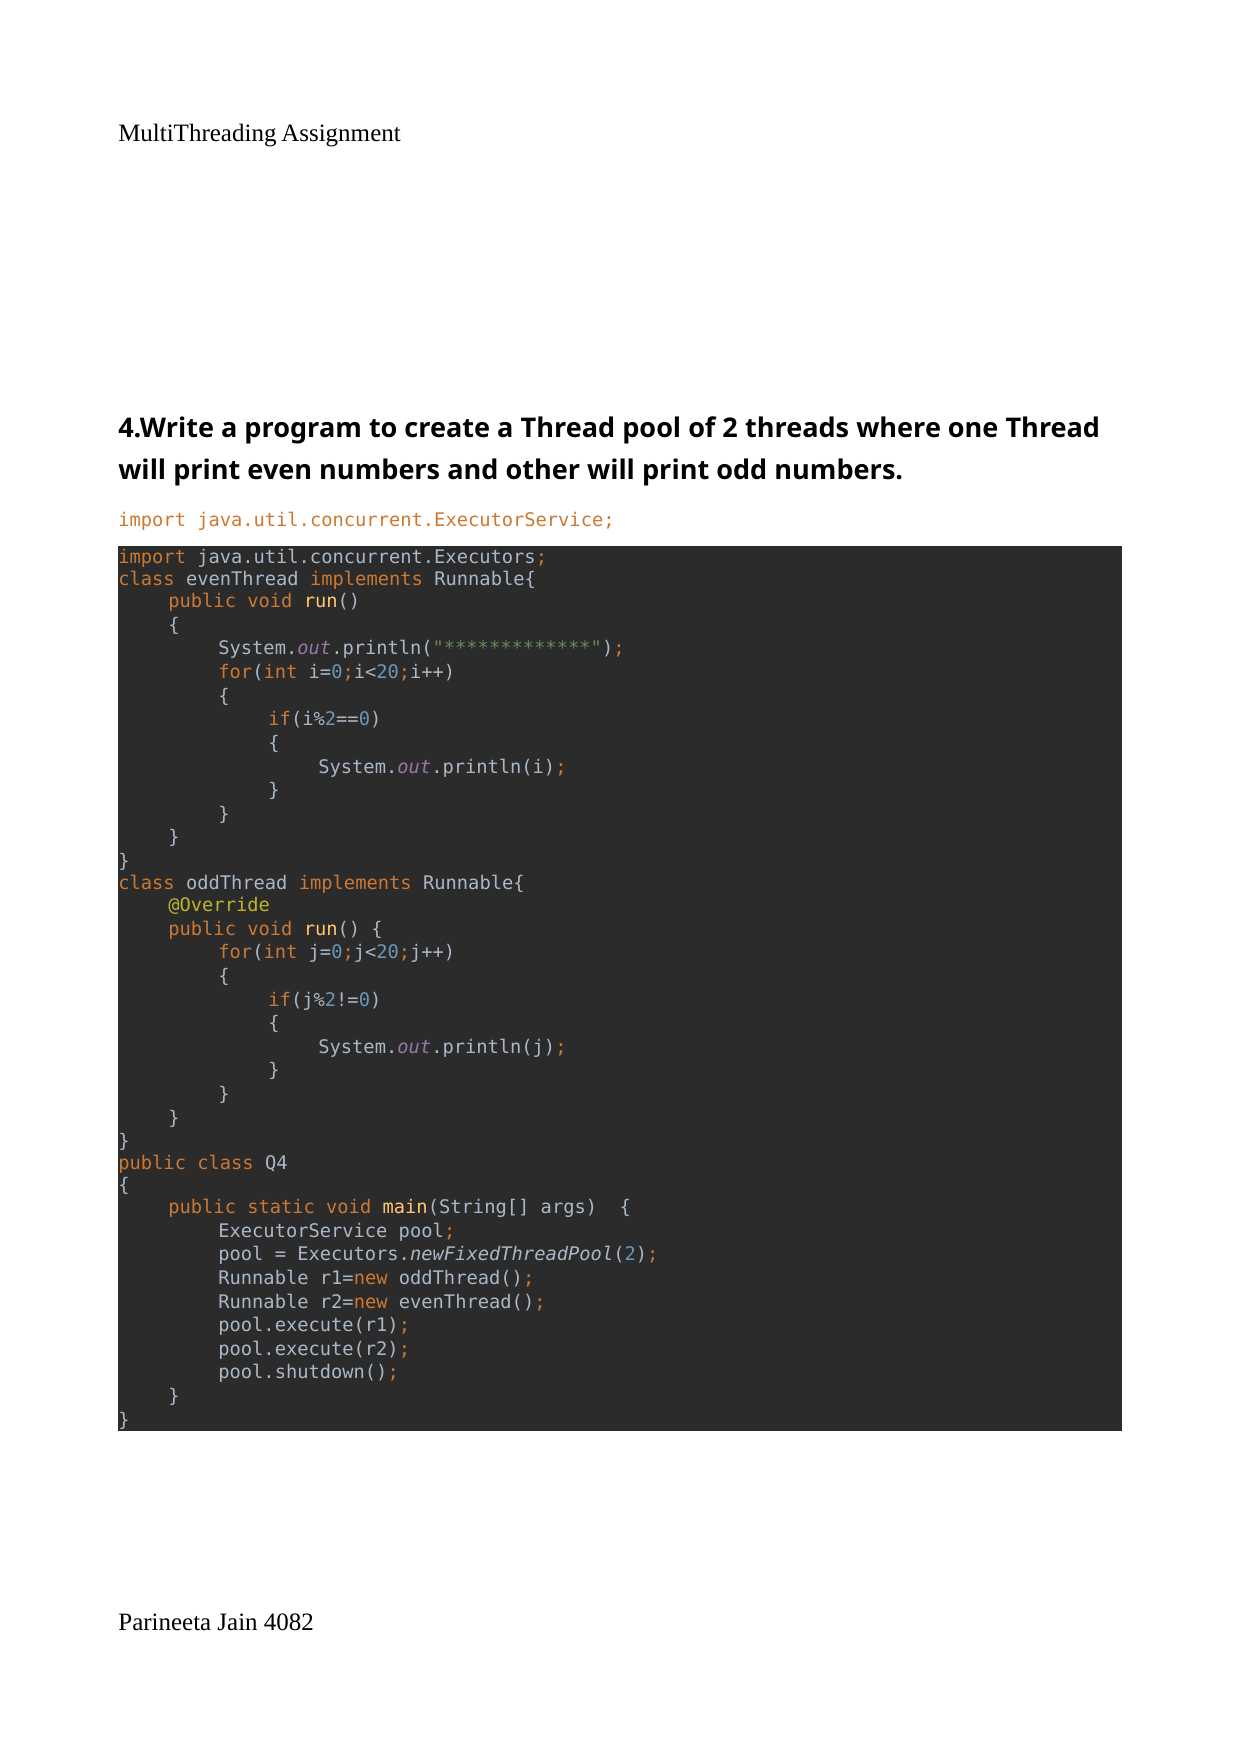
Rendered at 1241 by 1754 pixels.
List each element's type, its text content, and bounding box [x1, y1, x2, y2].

text System.out.println(j); [118, 1036, 1122, 1059]
text } [118, 1409, 1122, 1431]
text } [118, 850, 1122, 872]
text pool.execute(r1); [118, 1314, 1122, 1338]
text public static void main(String[] args) { [118, 1196, 1122, 1220]
text @Override [118, 894, 1122, 918]
text pool.execute(r2); [118, 1338, 1122, 1362]
text System.out.println(i); [118, 756, 1122, 779]
text public void run() [118, 590, 1122, 614]
text } [118, 1059, 1122, 1083]
text pool = Executors.newFixedThreadPool(2); [118, 1243, 1122, 1267]
text } [118, 827, 1122, 850]
text } [118, 803, 1122, 827]
text Runnable r2=new evenThread(); [118, 1291, 1122, 1314]
text { [118, 685, 1122, 708]
text ExecutorService pool; [118, 1220, 1122, 1243]
text for(int i=0;i<20;i++) [118, 661, 1122, 685]
text pool.shutdown(); [118, 1362, 1122, 1385]
text } [118, 1385, 1122, 1409]
text Runnable r1=new oddThread(); [118, 1267, 1122, 1291]
text } [118, 1130, 1122, 1152]
text import java.util.concurrent.Executors; [118, 546, 1122, 568]
text import java.util.concurrent.ExecutorService; [118, 509, 1122, 531]
text } [118, 1083, 1122, 1107]
text 4.Write a program to create a Thread pool of 2 threads where one Thread will print even numbers and other will print odd numbers. [118, 408, 1122, 488]
text public void run() { [118, 918, 1122, 941]
text System.out.println("*************"); [118, 637, 1122, 661]
text for(int j=0;j<20;j++) [118, 941, 1122, 965]
text } [118, 1107, 1122, 1130]
text class oddThread implements Runnable{ [118, 872, 1122, 894]
text { [118, 732, 1122, 756]
text class evenThread implements Runnable{ [118, 568, 1122, 590]
text if(i%2==0) [118, 708, 1122, 732]
text } [118, 779, 1122, 803]
text public class Q4 [118, 1152, 1122, 1174]
text { [118, 1174, 1122, 1196]
text if(j%2!=0) [118, 988, 1122, 1012]
text { [118, 1012, 1122, 1036]
text { [118, 965, 1122, 988]
text { [118, 614, 1122, 637]
